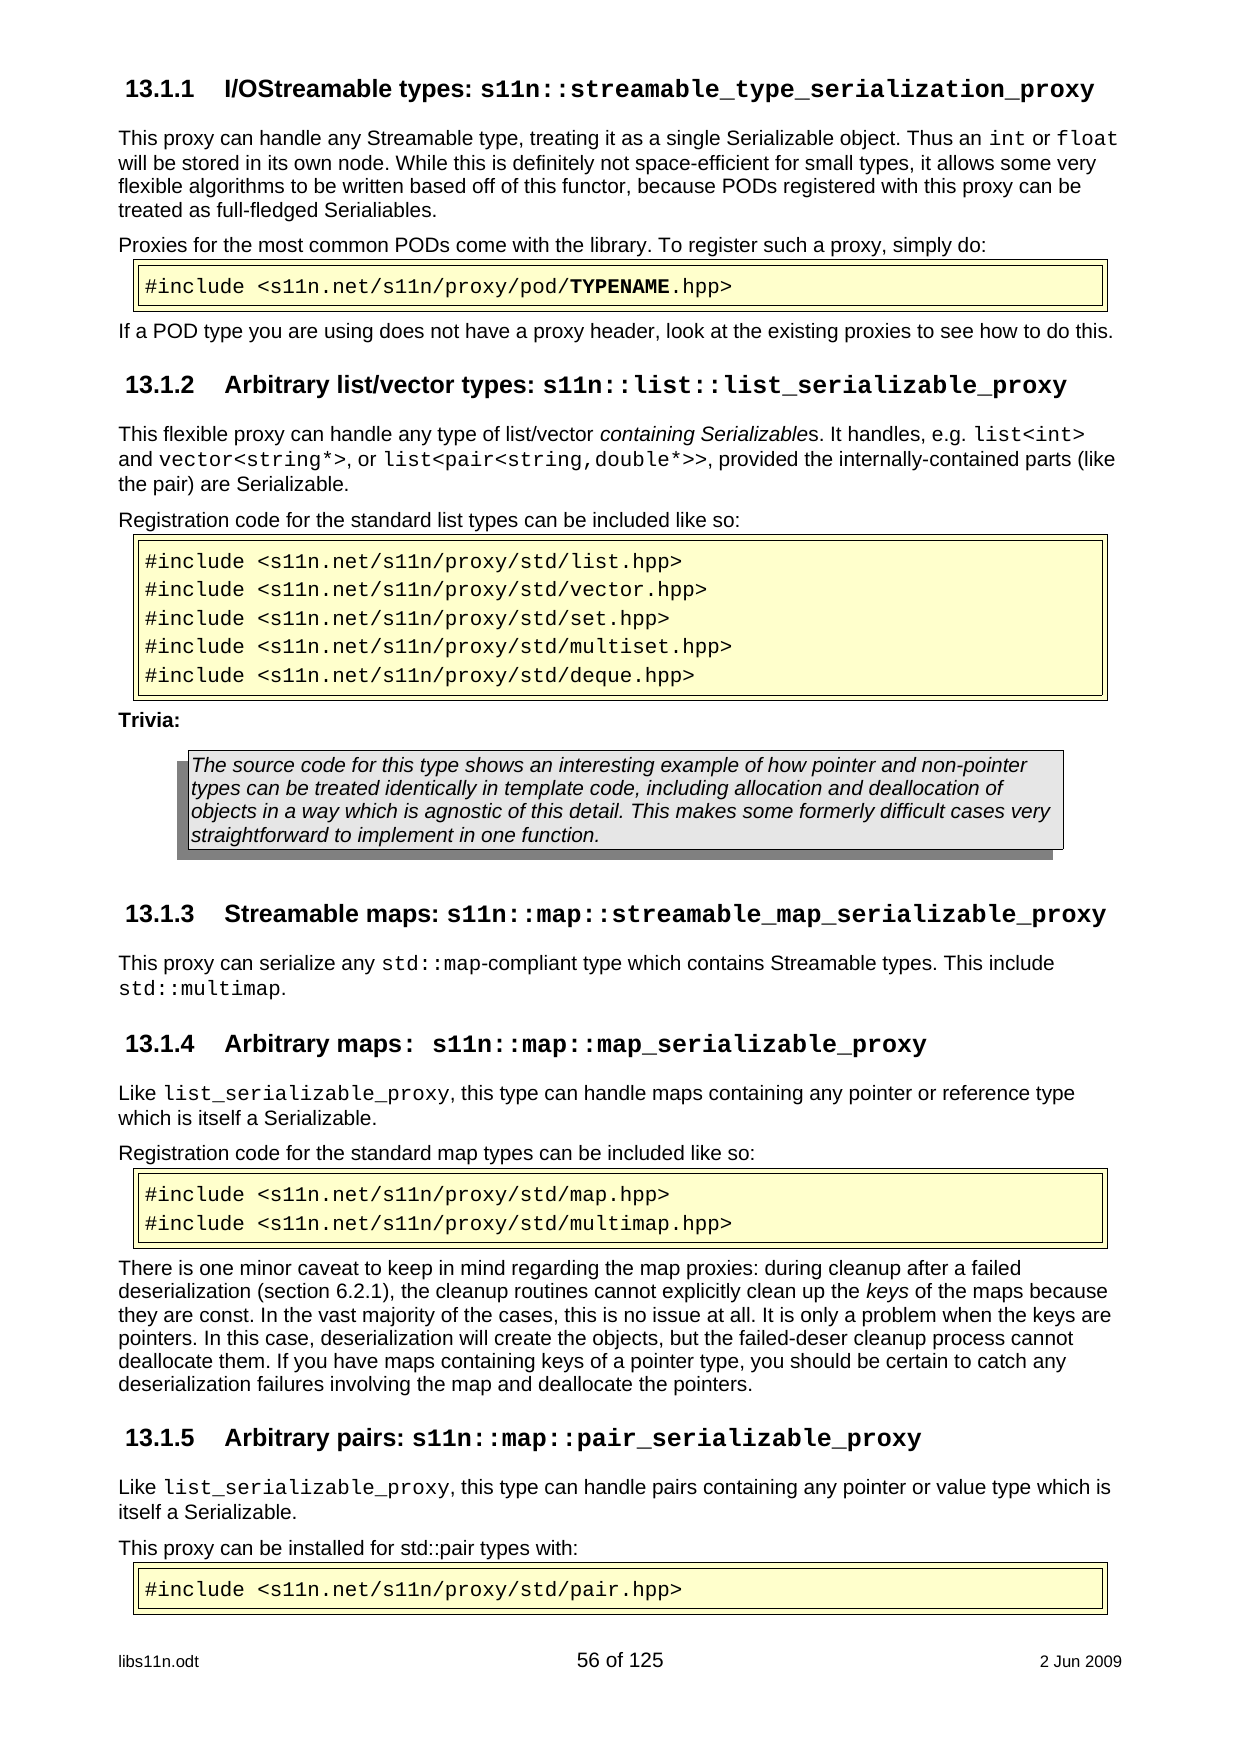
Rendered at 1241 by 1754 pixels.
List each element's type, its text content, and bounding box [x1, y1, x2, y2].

text Like list_serializable_proxy, this type can handle maps containing any pointer or reference type which is itself a Serializable. [118, 1081, 1122, 1130]
text This flexible proxy can handle any type of list/vector containing Serializables. It handles, e.g. list<int> and vector<string*>, or list<pair<string,double*>>, provided the internally-contained parts (like the pair) are Serializable. [118, 423, 1122, 496]
subtitle Arbitrary list/vector types: s11n::list::list_serializable_proxy [118, 371, 1122, 401]
subtitle Streamable maps: s11n::map::streamable_map_serializable_proxy [118, 900, 1122, 930]
text Proxies for the most common PODs come with the library. To register such a proxy, simply do: [118, 233, 1122, 257]
text #include <s11n.net/s11n/proxy/std/pair.hpp> [134, 1563, 1107, 1614]
text This proxy can be installed for std::pair types with: [118, 1536, 1122, 1559]
text #include <s11n.net/s11n/proxy/std/deque.hpp> [134, 649, 1107, 700]
text There is one minor caveat to keep in mind regarding the map proxies: during cleanup after a failed deserialization (section 6.2.1), the cleanup routines cannot explicitly clean up the keys of the maps because they are const. In the vast majority of the cases, this is no issue at all. It is only a problem when the keys are pointers. In this case, deserialization will create the objects, but the failed-deser cleanup process cannot deallocate them. If you have maps containing keys of a pointer type, you should be certain to catch any deserialization failures involving the map and deallocate the pointers. [118, 1257, 1122, 1396]
text This proxy can handle any Streamable type, treating it as a single Serializable object. Thus an int or float will be stored in its own node. While this is definitely not space-efficient for small types, it allows some very flexible algorithms to be written based off of this functor, because PODs registered with this proxy can be treated as full-fledged Serialiables. [118, 127, 1122, 221]
text #include <s11n.net/s11n/proxy/std/set.hpp> [139, 592, 1102, 620]
text #include <s11n.net/s11n/proxy/std/multimap.hpp> [134, 1196, 1107, 1248]
text Trivia: [118, 709, 1122, 732]
subtitle I/OStreamable types: s11n::streamable_type_serialization_proxy [118, 75, 1122, 105]
text Registration code for the standard map types can be included like so: [118, 1142, 1122, 1165]
subtitle Arbitrary maps: s11n::map::map_serializable_proxy [118, 1030, 1122, 1060]
text If a POD type you are using does not have a proxy header, look at the existing proxies to see how to do this. [118, 320, 1122, 343]
text This proxy can serialize any std::map-compliant type which contains Streamable types. This include std::multimap. [118, 952, 1122, 1002]
text #include <s11n.net/s11n/proxy/std/vector.hpp> [139, 563, 1102, 592]
text #include <s11n.net/s11n/proxy/pod/TYPENAME.hpp> [134, 260, 1107, 311]
text Like list_serializable_proxy, this type can handle pairs containing any pointer or value type which is itself a Serializable. [118, 1476, 1122, 1524]
text #include <s11n.net/s11n/proxy/std/map.hpp> [134, 1169, 1107, 1196]
text #include <s11n.net/s11n/proxy/std/multiset.hpp> [139, 620, 1102, 649]
text #include <s11n.net/s11n/proxy/std/list.hpp> [134, 535, 1107, 563]
subtitle Arbitrary pairs: s11n::map::pair_serializable_proxy [118, 1424, 1122, 1454]
text Registration code for the standard list types can be included like so: [118, 508, 1122, 531]
text The source code for this type shows an interesting example of how pointer and non-pointer types can be treated identically in template code, including allocation and deallocation of objects in a way which is agnostic of this detail. This makes some formerly difficult cases very straightforward to implement in one function. [189, 751, 1063, 849]
